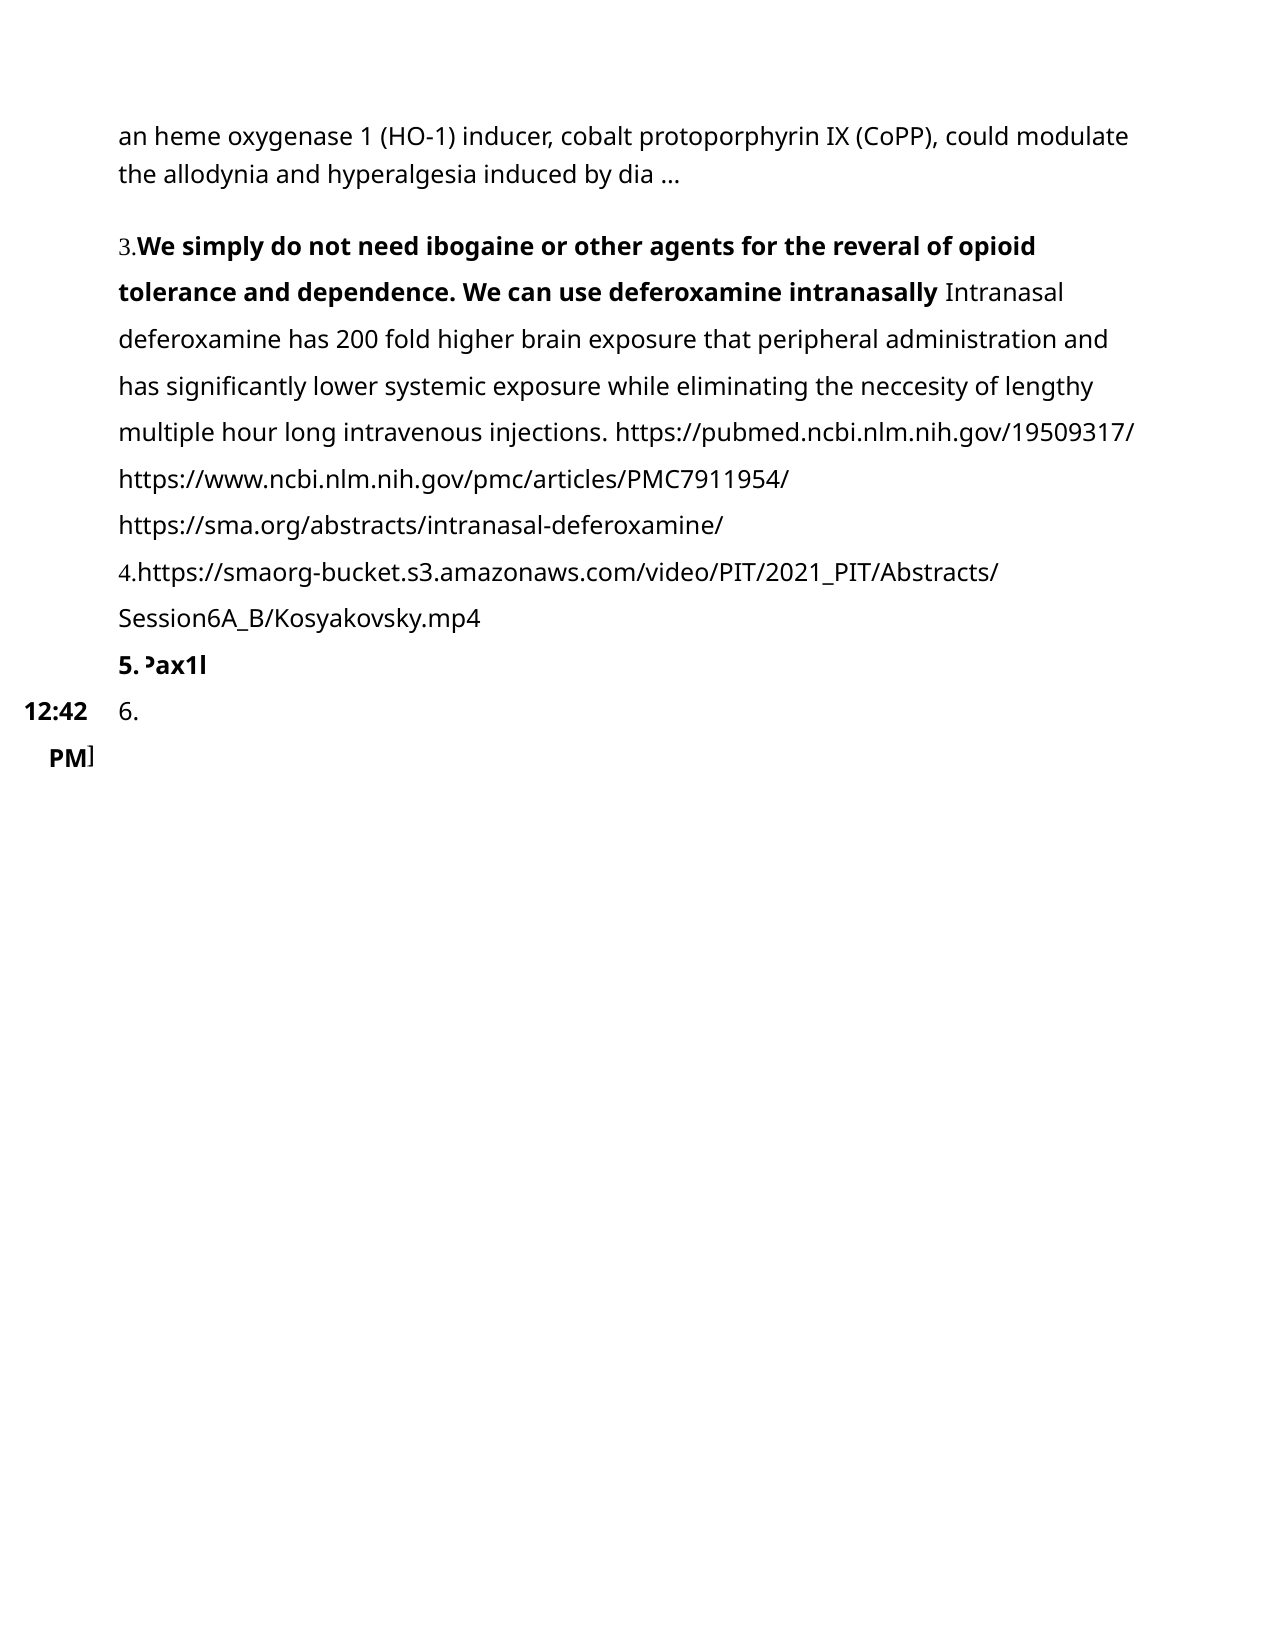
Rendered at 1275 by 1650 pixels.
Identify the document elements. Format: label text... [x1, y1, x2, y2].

list 12:42 PM [0, 694, 87, 775]
list We simply do not need ibogaine or other agents for the reveral of opioid tolerance and dependence. We can use deferoxamine intranasally Intranasal deferoxamine has 200 fold higher brain exposure that peripheral administration and has significantly lower systemic exposure while eliminating the neccesity of lengthy multiple hour long intravenous injections. https://pubmed.ncbi.nlm.nih.gov/19509317/ https://www.ncbi.nlm.nih.gov/pmc/articles/PMC7911954/ https://sma.org/abstracts/intranasal-deferoxamine/ [118, 228, 1157, 542]
list an heme oxygenase 1 (HO-1) inducer, cobalt protoporphyrin IX (CoPP), could modulate the allodynia and hyperalgesia induced by dia … [118, 118, 1157, 190]
list Pax1l [118, 647, 1157, 682]
list https://smaorg-bucket.s3.amazonaws.com/video/PIT/2021_PIT/Abstracts/Session6A_B/Kosyakovsky.mp4 [118, 554, 1157, 635]
